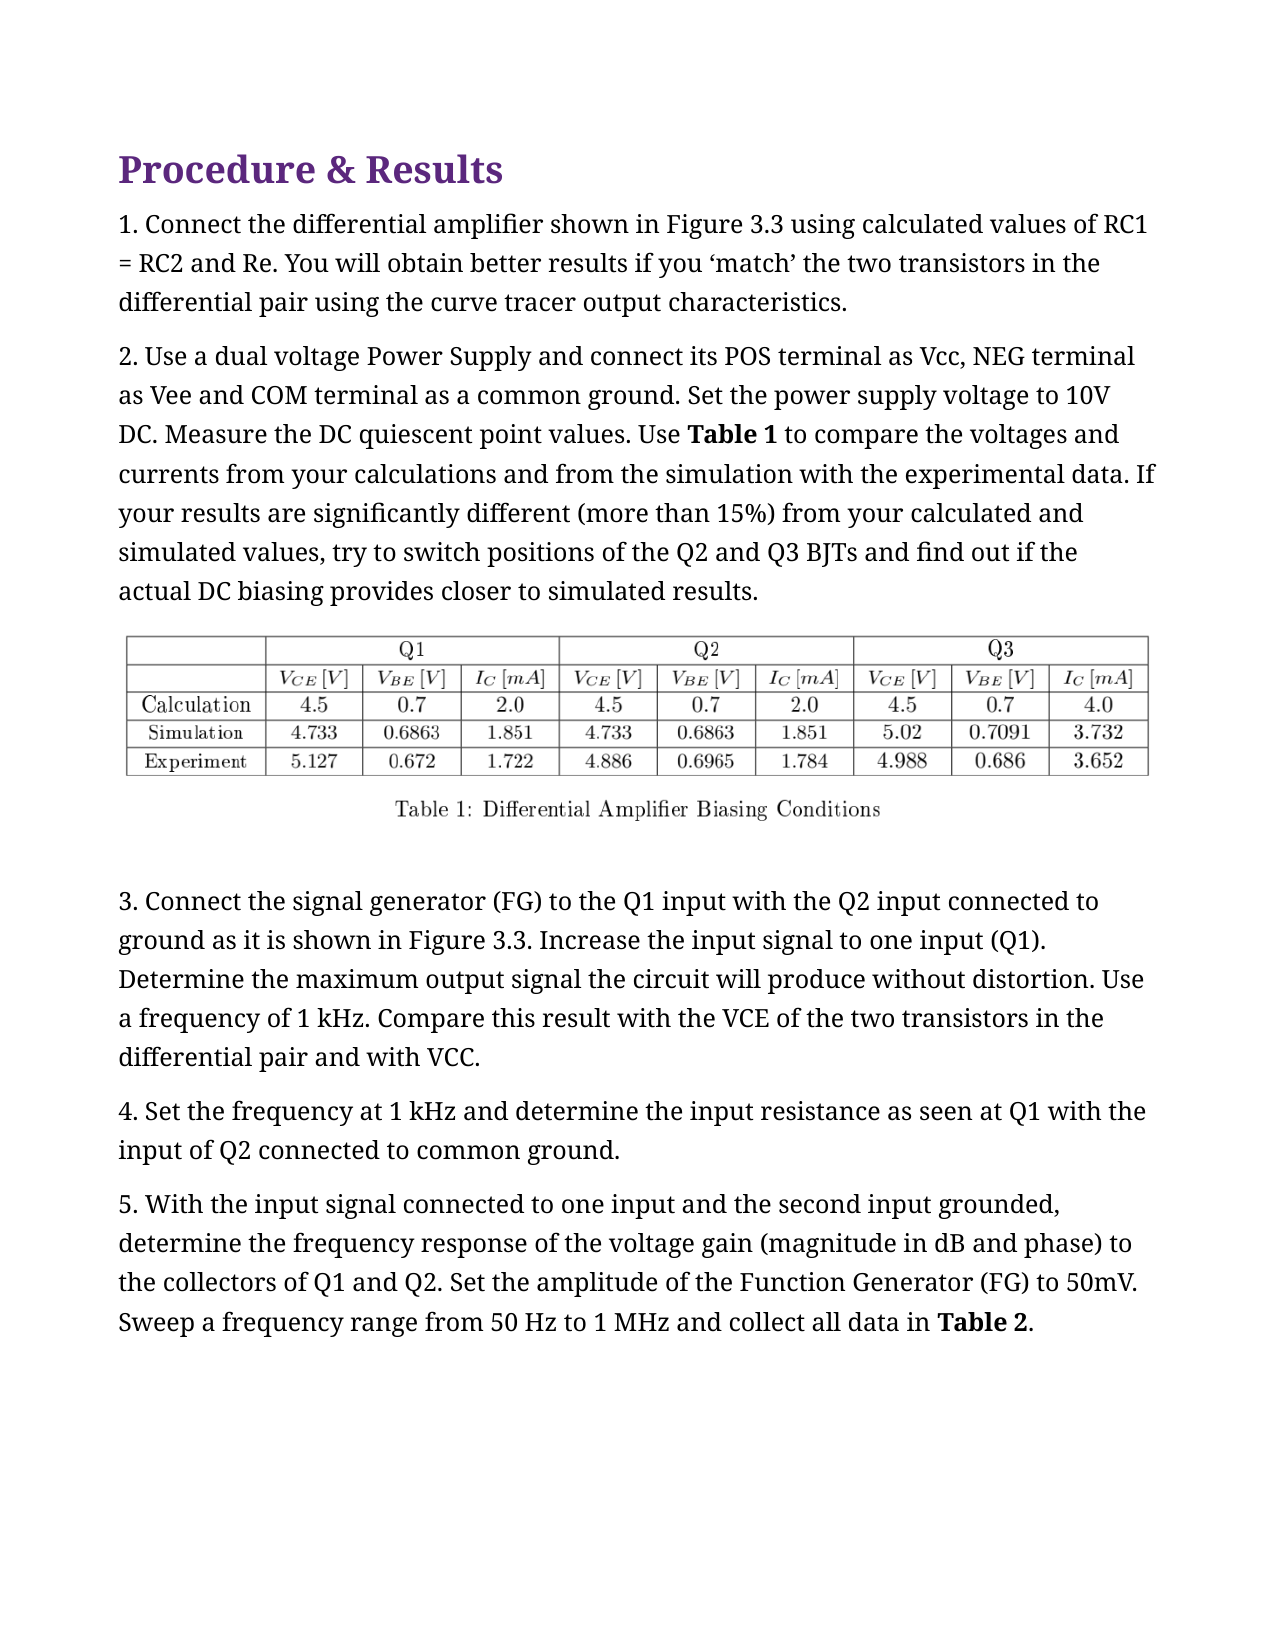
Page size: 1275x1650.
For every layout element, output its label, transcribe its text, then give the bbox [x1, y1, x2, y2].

text 5. With the input signal connected to one input and the second input grounded, determine the frequency response of the voltage gain (magnitude in dB and phase) to the collectors of Q1 and Q2. Set the amplitude of the Function Generator (FG) to 50mV. Sweep a frequency range from 50 Hz to 1 MHz and collect all data in Table 2. [118, 1187, 1157, 1338]
picture [118, 627, 1157, 825]
text 1. Connect the differential amplifier shown in Figure 3.3 using calculated values of RC1 = RC2 and Re. You will obtain better results if you ‘match’ the two transistors in the differential pair using the curve tracer output characteristics. [118, 207, 1157, 319]
subtitle Procedure & Results [118, 143, 1157, 194]
text 2. Use a dual voltage Power Supply and connect its POS terminal as Vcc, NEG terminal as Vee and COM terminal as a common ground. Set the power supply voltage to 10V DC. Measure the DC quiescent point values. Use Table 1 to compare the voltages and currents from your calculations and from the simulation with the experimental data. If your results are significantly different (more than 15%) from your calculated and simulated values, try to switch positions of the Q2 and Q3 BJTs and find out if the actual DC biasing provides closer to simulated results. [118, 339, 1157, 608]
text 3. Connect the signal generator (FG) to the Q1 input with the Q2 input connected to ground as it is shown in Figure 3.3. Increase the input signal to one input (Q1). Determine the maximum output signal the circuit will produce without distortion. Use a frequency of 1 kHz. Compare this result with the VCE of the two transistors in the differential pair and with VCC. [118, 883, 1157, 1074]
text 4. Set the frequency at 1 kHz and determine the input resistance as seen at Q1 with the input of Q2 connected to common ground. [118, 1094, 1157, 1167]
